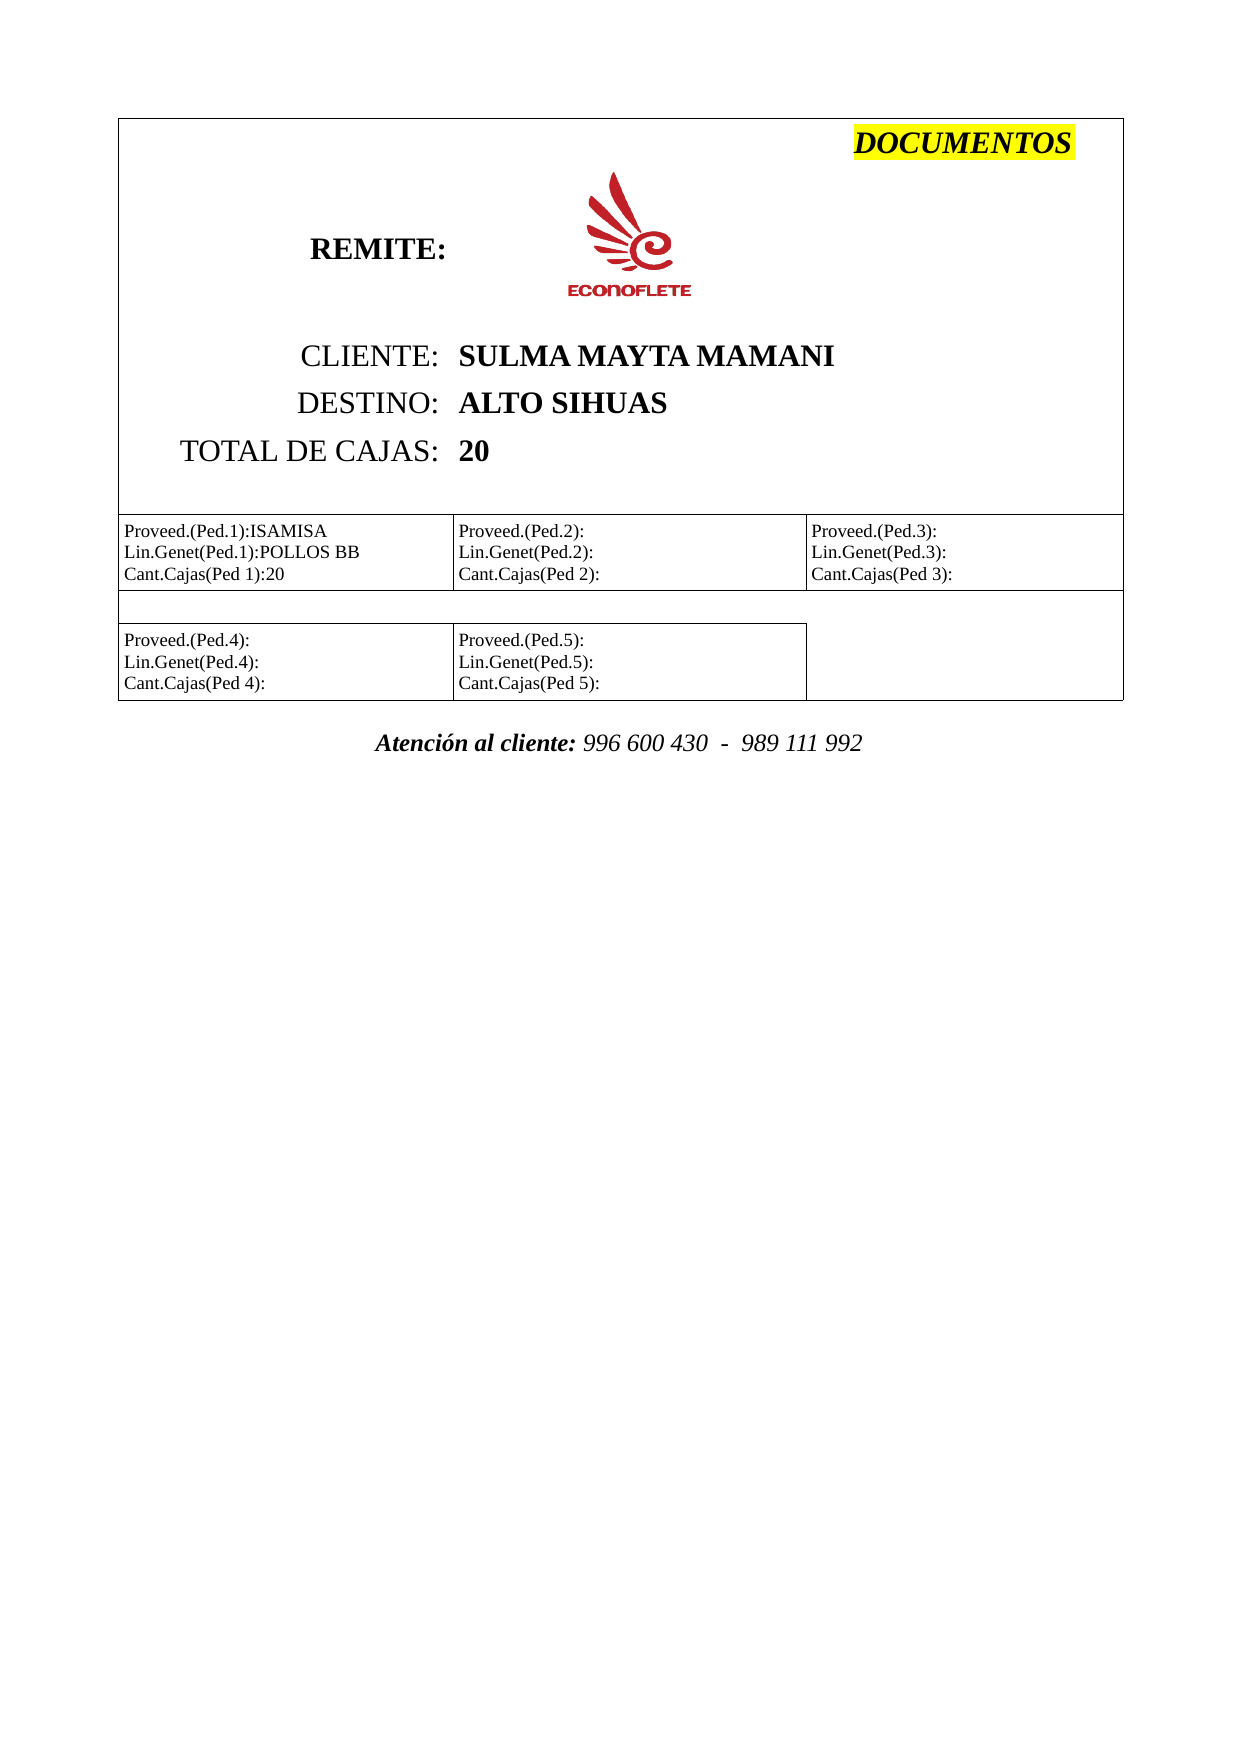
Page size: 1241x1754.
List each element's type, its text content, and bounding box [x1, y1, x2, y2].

table_cell [453, 166, 806, 332]
table_cell [807, 623, 1123, 699]
table_cell 20 [453, 426, 1123, 474]
table_cell Proveed.(Ped.1):ISAMISA Lin.Genet(Ped.1):POLLOS BB Cant.Cajas(Ped 1):20 [119, 515, 453, 590]
table_cell [119, 591, 453, 623]
table_header [119, 119, 453, 166]
table_cell SULMA MAYTA MAMANI [453, 332, 1123, 379]
table_cell DESTINO: [119, 379, 453, 426]
table_cell Proveed.(Ped.3): Lin.Genet(Ped.3): Cant.Cajas(Ped 3): [807, 515, 1123, 590]
picture [552, 171, 707, 297]
table_header [453, 119, 806, 166]
table_cell TOTAL DE CAJAS: [119, 426, 453, 474]
table_cell [119, 474, 453, 514]
text Atención al cliente: 996 600 430 - 989 111 992 [118, 728, 1122, 757]
table_cell [453, 591, 806, 623]
table_cell Proveed.(Ped.5): Lin.Genet(Ped.5): Cant.Cajas(Ped 5): [454, 624, 806, 699]
table_cell [806, 474, 1123, 514]
table_cell [806, 591, 1123, 623]
table_cell REMITE: [119, 166, 453, 332]
table_cell [806, 166, 1123, 332]
table_header DOCUMENTOS [806, 119, 1123, 166]
table_cell Proveed.(Ped.4): Lin.Genet(Ped.4): Cant.Cajas(Ped 4): [119, 624, 453, 699]
table_cell ALTO SIHUAS [453, 379, 806, 426]
table_cell [806, 379, 1123, 426]
table_cell CLIENTE: [119, 332, 453, 379]
table_cell [453, 474, 806, 514]
table_cell Proveed.(Ped.2): Lin.Genet(Ped.2): Cant.Cajas(Ped 2): [454, 515, 806, 590]
